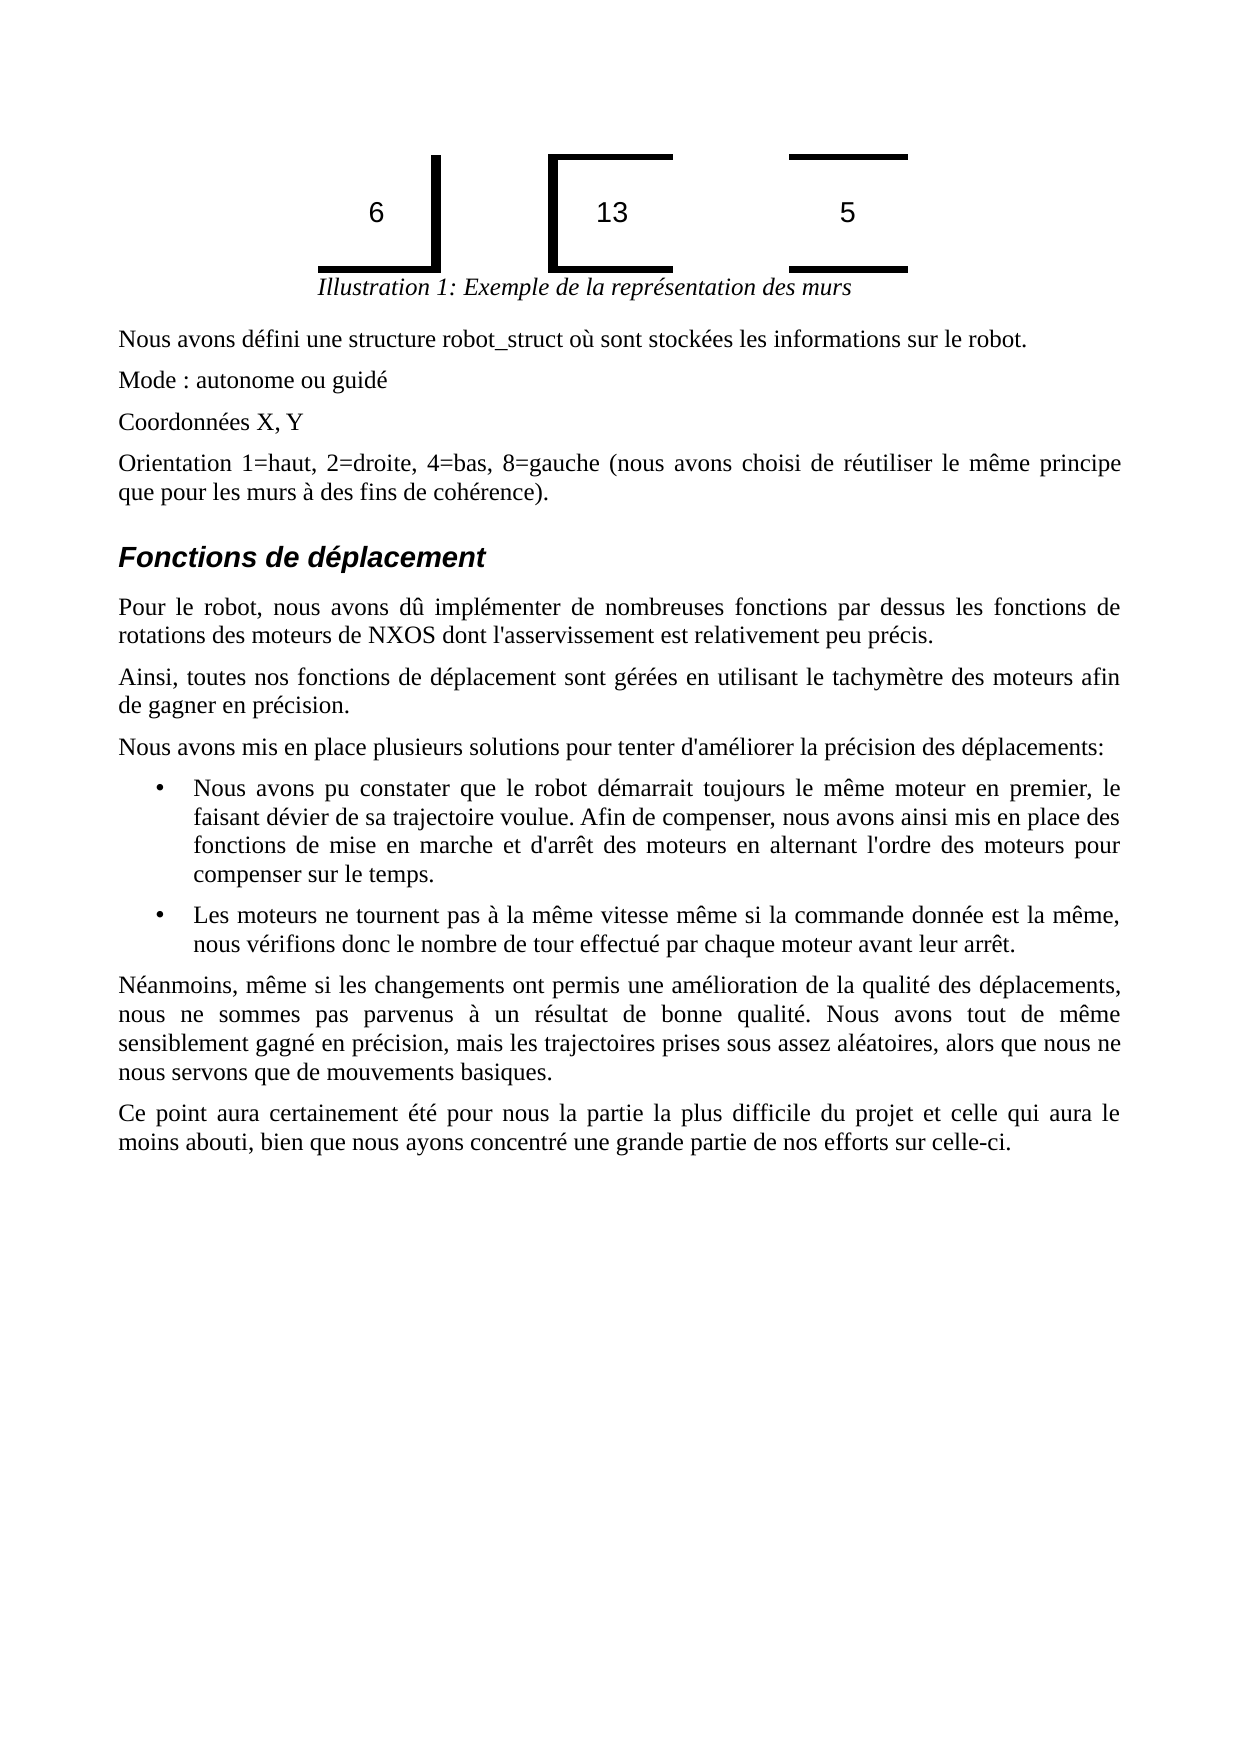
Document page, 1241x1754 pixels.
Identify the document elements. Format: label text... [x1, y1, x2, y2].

text Nous avons mis en place plusieurs solutions pour tenter d'améliorer la précision des déplacements: [118, 732, 1122, 761]
list Nous avons pu constater que le robot démarrait toujours le même moteur en premier, le faisant dévier de sa trajectoire voulue. Afin de compenser, nous avons ainsi mis en place des fonctions de mise en marche et d'arrêt des moteurs en alternant l'ordre des moteurs pour compenser sur le temps. [156, 773, 1122, 888]
text Nous avons défini une structure robot_struct où sont stockées les informations sur le robot. [118, 324, 1122, 353]
text Mode : autonome ou guidé [118, 366, 1122, 394]
text Pour le robot, nous avons dû implémenter de nombreuses fonctions par dessus les fonctions de rotations des moteurs de NXOS dont l'asservissement est relativement peu précis. [118, 592, 1122, 649]
text Coordonnées X, Y [118, 407, 1122, 436]
subtitle Fonctions de déplacement [118, 540, 1122, 573]
text Orientation 1=haut, 2=droite, 4=bas, 8=gauche (nous avons choisi de réutiliser le même principe que pour les murs à des fins de cohérence). [118, 448, 1122, 506]
list Les moteurs ne tournent pas à la même vitesse même si la commande donnée est la même, nous vérifions donc le nombre de tour effectué par chaque moteur avant leur arrêt. [156, 901, 1122, 958]
text Illustration 1: Exemple de la représentation des murs [317, 154, 908, 301]
text Ce point aura certainement été pour nous la partie la plus difficile du projet et celle qui aura le moins abouti, bien que nous ayons concentré une grande partie de nos efforts sur celle-ci. [118, 1098, 1122, 1156]
text Ainsi, toutes nos fonctions de déplacement sont gérées en utilisant le tachymètre des moteurs afin de gagner en précision. [118, 662, 1122, 719]
text Néanmoins, même si les changements ont permis une amélioration de la qualité des déplacements, nous ne sommes pas parvenus à un résultat de bonne qualité. Nous avons tout de même sensiblement gagné en précision, mais les trajectoires prises sous assez aléatoires, alors que nous ne nous servons que de mouvements basiques. [118, 971, 1122, 1086]
